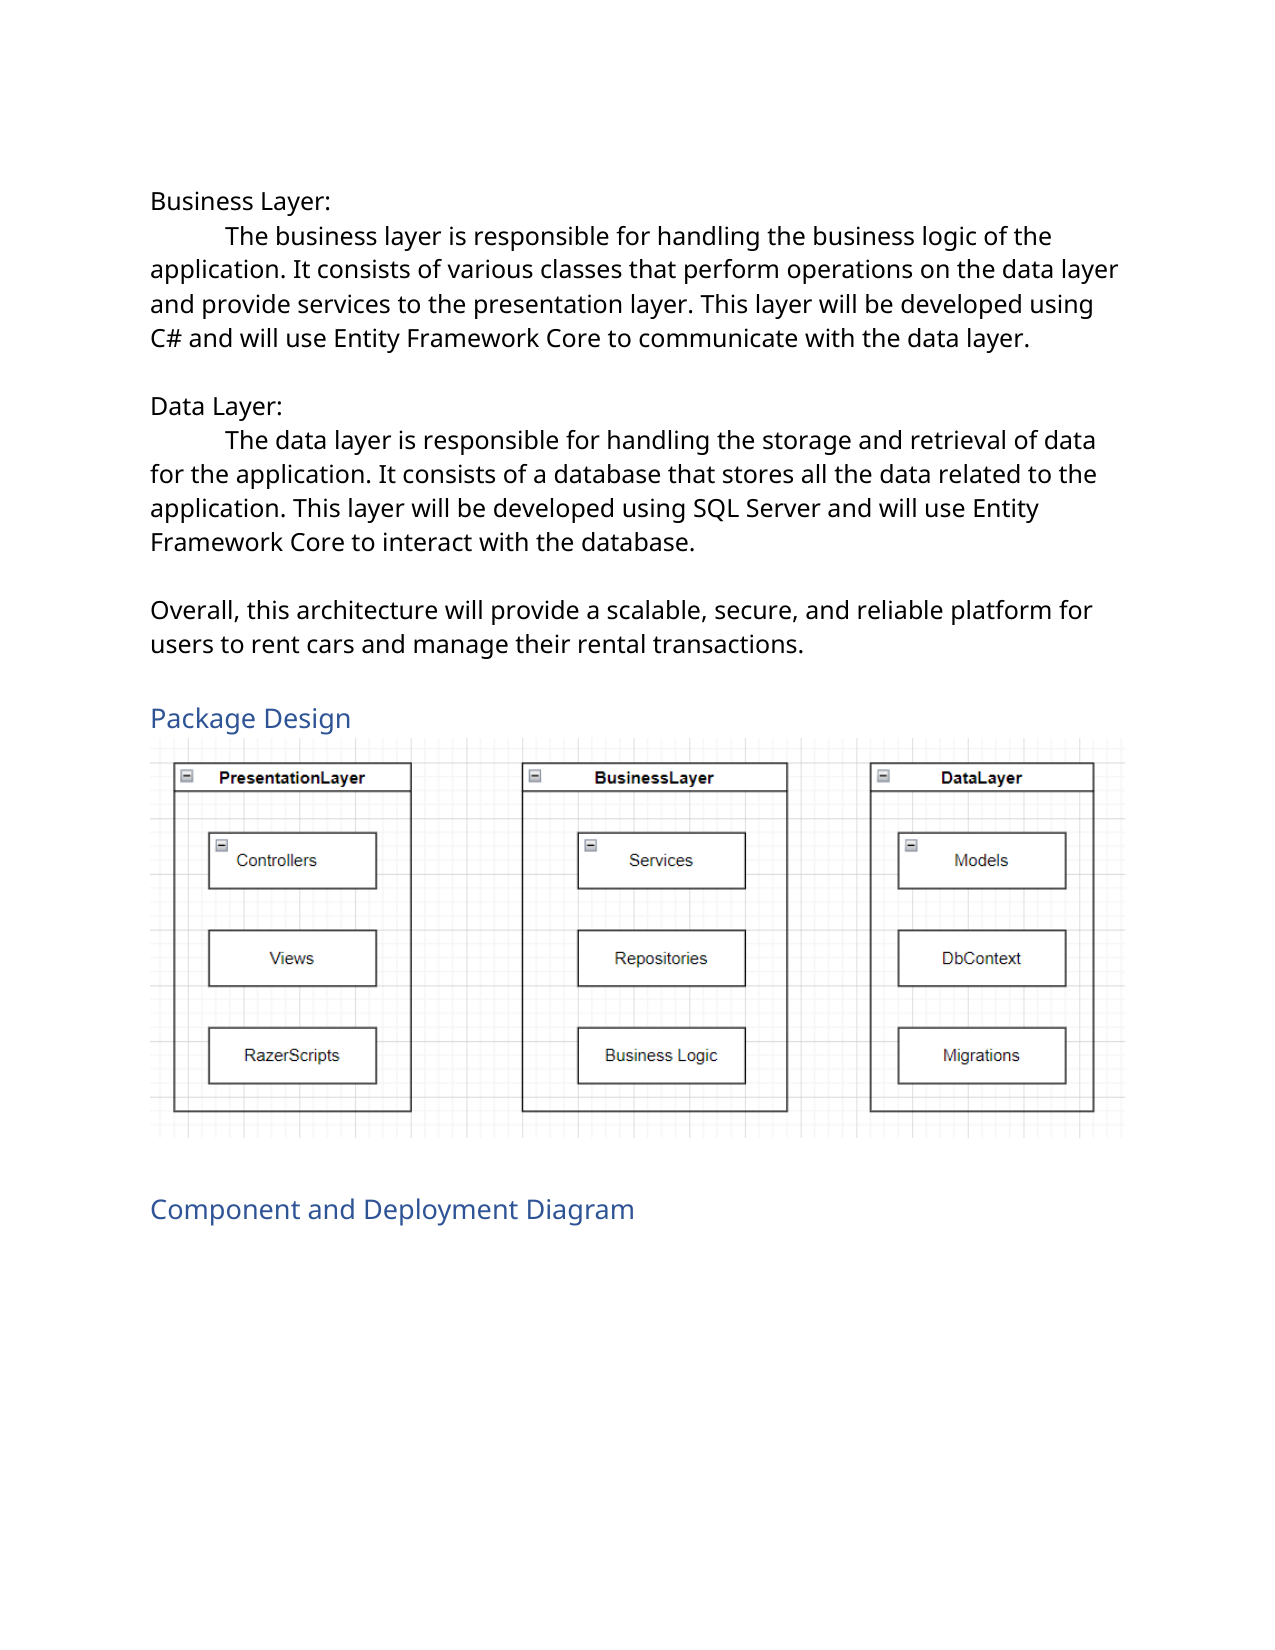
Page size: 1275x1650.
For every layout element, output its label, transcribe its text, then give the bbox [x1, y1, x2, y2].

text The business layer is responsible for handling the business logic of the application. It consists of various classes that perform operations on the data layer and provide services to the presentation layer. This layer will be developed using C# and will use Entity Framework Core to communicate with the data layer. [150, 218, 1125, 354]
text Business Layer: [150, 184, 1125, 218]
subtitle Component and Deployment Diagram [150, 1191, 1125, 1228]
text Overall, this architecture will provide a scalable, secure, and reliable platform for users to rent cars and manage their rental transactions. [150, 593, 1125, 661]
subtitle Package Design [150, 699, 1125, 736]
text The data layer is responsible for handling the storage and retrieval of data for the application. It consists of a database that stores all the data related to the application. This layer will be developed using SQL Server and will use Entity Framework Core to interact with the database. [150, 422, 1125, 559]
text Data Layer: [150, 388, 1125, 422]
